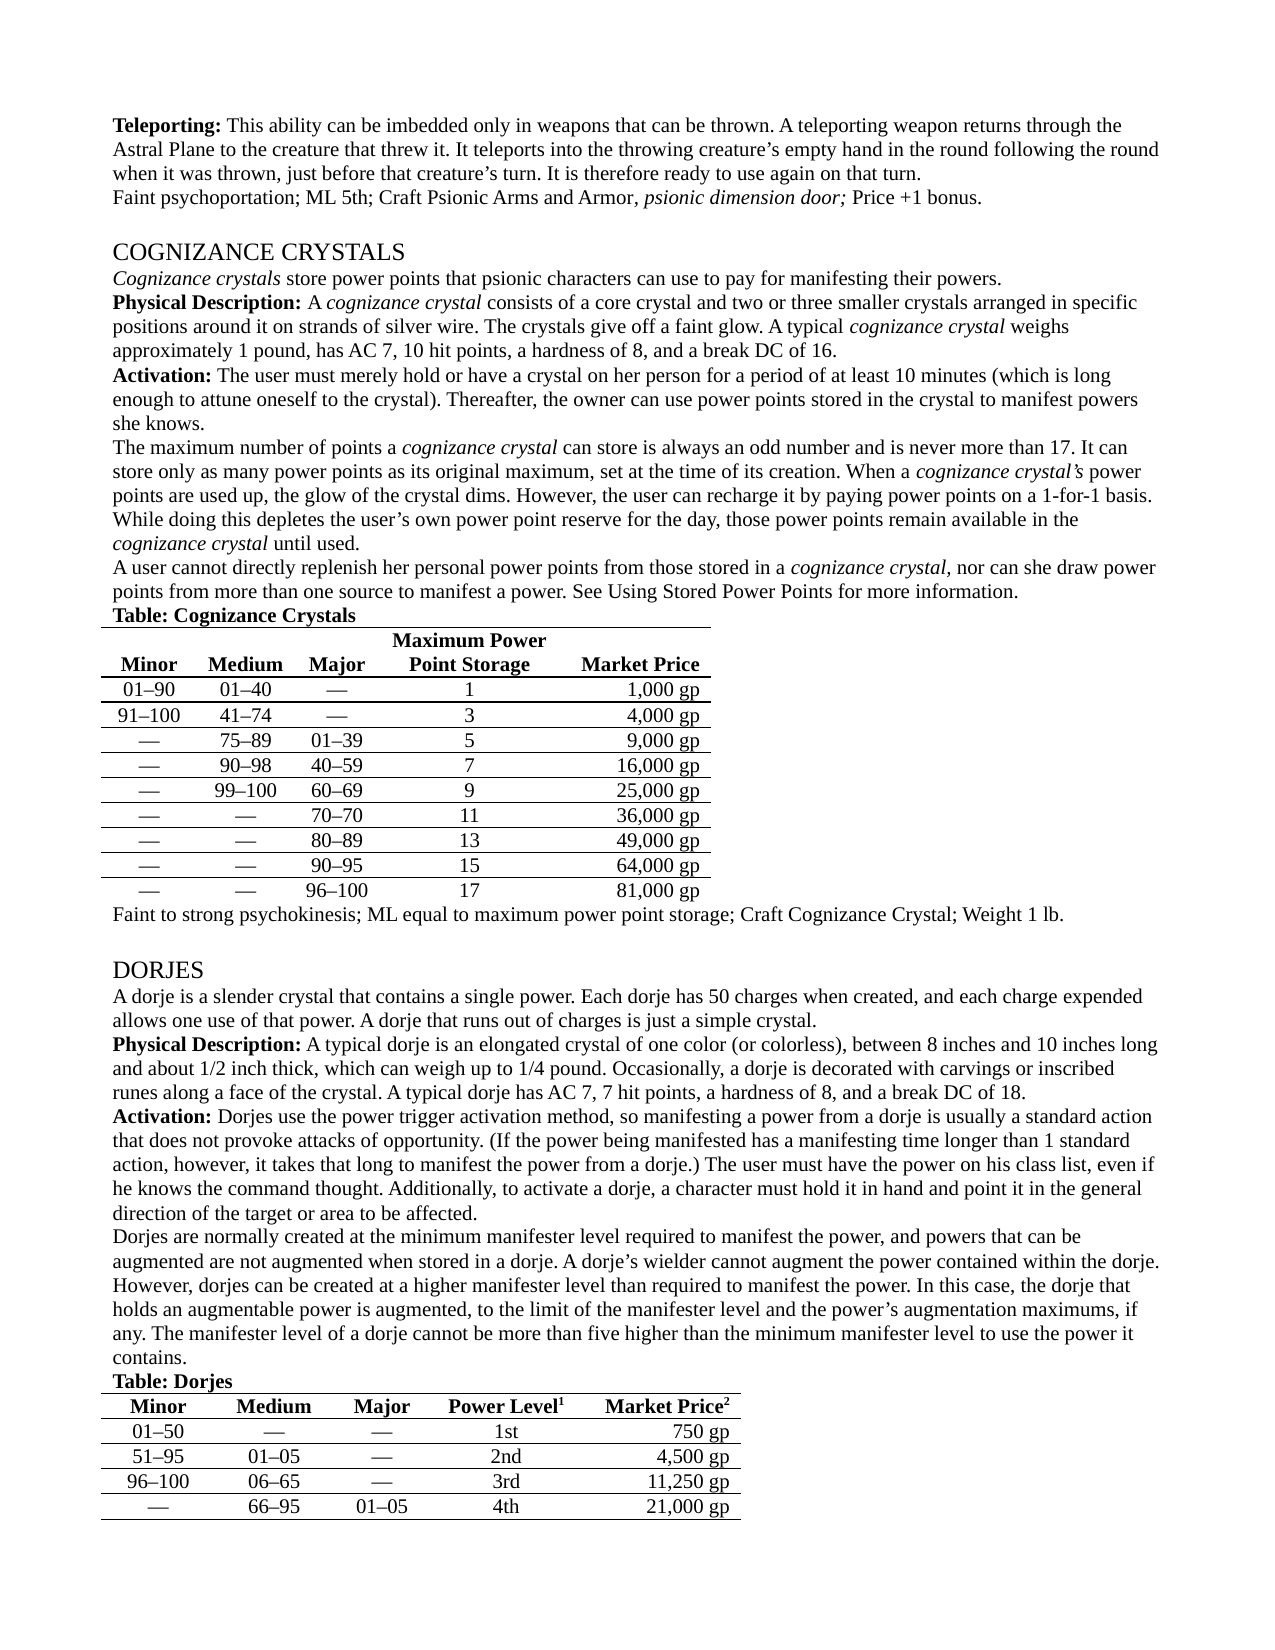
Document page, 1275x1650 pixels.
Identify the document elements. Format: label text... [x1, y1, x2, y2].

table_cell 11 [379, 803, 559, 827]
table_cell — [101, 778, 197, 802]
text Teleporting: This ability can be imbedded only in weapons that can be thrown. A teleporting weapon returns through the Astral Plane to the creature that threw it. It teleports into the throwing creature’s empty hand in the round following the round when it was thrown, just before that creature’s turn. It is therefore ready to use again on that turn. [112, 112, 1162, 185]
table_cell 01–50 [101, 1419, 215, 1443]
table_cell — [197, 803, 294, 827]
table_cell — [101, 803, 197, 827]
table_cell 4,500 gp [581, 1444, 741, 1468]
table_cell 01–05 [215, 1444, 333, 1468]
table_cell — [101, 753, 197, 777]
table_cell — [197, 853, 294, 877]
table_cell Major [333, 1394, 431, 1418]
table_cell Power Level1 [431, 1394, 581, 1418]
table_cell 01–40 [197, 678, 294, 701]
text A dorje is a slender crystal that contains a single power. Each dorje has 50 charges when created, and each charge expended allows one use of that power. A dorje that runs out of charges is just a simple crystal. [112, 984, 1162, 1032]
table_cell — [197, 828, 294, 852]
table_cell — [101, 853, 197, 877]
table_cell 40–59 [294, 753, 379, 777]
table_cell 36,000 gp [559, 803, 711, 827]
table_cell — [101, 1494, 215, 1518]
table_cell 75–89 [197, 728, 294, 752]
table_cell 17 [379, 878, 559, 902]
table_cell Major [294, 628, 379, 676]
table_cell Medium [197, 628, 294, 676]
table_cell 13 [379, 828, 559, 852]
table_cell Market Price [559, 628, 711, 676]
text Activation: Dorjes use the power trigger activation method, so manifesting a power from a dorje is usually a standard action that does not provoke attacks of opportunity. (If the power being manifested has a manifesting time longer than 1 standard action, however, it takes that long to manifest the power from a dorje.) The user must have the power on his class list, even if he knows the command thought. Additionally, to activate a dorje, a character must hold it in hand and point it in the general direction of the target or area to be affected. [112, 1104, 1162, 1224]
table_cell 01–90 [101, 678, 197, 701]
table_cell 96–100 [294, 878, 379, 902]
table_cell 81,000 gp [559, 878, 711, 902]
table_cell — [215, 1419, 333, 1443]
text Cognizance crystals store power points that psionic characters can use to pay for manifesting their powers. [112, 266, 1162, 290]
table_cell 7 [379, 753, 559, 777]
table_cell 64,000 gp [559, 853, 711, 877]
table_cell 9 [379, 778, 559, 802]
table_cell 06–65 [215, 1469, 333, 1493]
table_cell 01–05 [333, 1494, 431, 1518]
table_cell 21,000 gp [581, 1494, 741, 1518]
table_cell 51–95 [101, 1444, 215, 1468]
table_header Table: Cognizance Crystals [101, 603, 711, 627]
table_cell Market Price2 [581, 1394, 741, 1418]
table_cell 4,000 gp [559, 703, 711, 727]
table_cell 3 [379, 703, 559, 727]
table_cell 90–98 [197, 753, 294, 777]
table_cell 01–39 [294, 728, 379, 752]
table_cell 25,000 gp [559, 778, 711, 802]
text Faint to strong psychokinesis; ML equal to maximum power point storage; Craft Cognizance Crystal; Weight 1 lb. [112, 902, 1162, 926]
subtitle DORJES [112, 955, 1162, 984]
table_cell 80–89 [294, 828, 379, 852]
table_cell 70–70 [294, 803, 379, 827]
table_cell 66–95 [215, 1494, 333, 1518]
table_cell 15 [379, 853, 559, 877]
text Activation: The user must merely hold or have a crystal on her person for a period of at least 10 minutes (which is long enough to attune oneself to the crystal). Thereafter, the owner can use power points stored in the crystal to manifest powers she knows. [112, 362, 1162, 435]
table_cell 91–100 [101, 703, 197, 727]
table_cell 5 [379, 728, 559, 752]
table_cell 1 [379, 678, 559, 701]
table_cell 4th [431, 1494, 581, 1518]
table_cell Maximum Power Point Storage [379, 628, 559, 676]
text A user cannot directly replenish her personal power points from those stored in a cognizance crystal, nor can she draw power points from more than one source to manifest a power. See Using Stored Power Points for more information. [112, 555, 1162, 603]
table_cell 11,250 gp [581, 1469, 741, 1493]
table_cell — [101, 828, 197, 852]
table_cell — [101, 878, 197, 902]
text Faint psychoportation; ML 5th; Craft Psionic Arms and Armor, psionic dimension door; Price +1 bonus. [112, 185, 1162, 209]
table_header Table: Dorjes [101, 1369, 741, 1393]
table_cell 60–69 [294, 778, 379, 802]
table_cell — [294, 703, 379, 727]
table_cell — [333, 1444, 431, 1468]
table_cell 90–95 [294, 853, 379, 877]
text Dorjes are normally created at the minimum manifester level required to manifest the power, and powers that can be augmented are not augmented when stored in a dorje. A dorje’s wielder cannot augment the power contained within the dorje. However, dorjes can be created at a higher manifester level than required to manifest the power. In this case, the dorje that holds an augmentable power is augmented, to the limit of the manifester level and the power’s augmentation maximums, if any. The manifester level of a dorje cannot be more than five higher than the minimum manifester level to use the power it contains. [112, 1224, 1162, 1369]
table_cell — [333, 1469, 431, 1493]
text Physical Description: A typical dorje is an elongated crystal of one color (or colorless), between 8 inches and 10 inches long and about 1/2 inch thick, which can weigh up to 1/4 pound. Occasionally, a dorje is decorated with carvings or inscribed runes along a face of the crystal. A typical dorje has AC 7, 7 hit points, a hardness of 8, and a break DC of 18. [112, 1032, 1162, 1104]
table_cell 2nd [431, 1444, 581, 1468]
table_cell Minor [101, 628, 197, 676]
table_cell 16,000 gp [559, 753, 711, 777]
table_cell — [333, 1419, 431, 1443]
table_cell Minor [101, 1394, 215, 1418]
table_cell 1,000 gp [559, 678, 711, 701]
table_cell 41–74 [197, 703, 294, 727]
table_cell 96–100 [101, 1469, 215, 1493]
table_cell — [101, 728, 197, 752]
table_cell Medium [215, 1394, 333, 1418]
table_cell 49,000 gp [559, 828, 711, 852]
table_cell 9,000 gp [559, 728, 711, 752]
table_cell 1st [431, 1419, 581, 1443]
text The maximum number of points a cognizance crystal can store is always an odd number and is never more than 17. It can store only as many power points as its original maximum, set at the time of its creation. When a cognizance crystal’s power points are used up, the glow of the crystal dims. However, the user can recharge it by paying power points on a 1-for-1 basis. While doing this depletes the user’s own power point reserve for the day, those power points remain available in the cognizance crystal until used. [112, 435, 1162, 555]
subtitle COGNIZANCE CRYSTALS [112, 237, 1162, 266]
table_cell 750 gp [581, 1419, 741, 1443]
table_cell — [294, 678, 379, 701]
text Physical Description: A cognizance crystal consists of a core crystal and two or three smaller crystals arranged in specific positions around it on strands of silver wire. The crystals give off a faint glow. A typical cognizance crystal weighs approximately 1 pound, has AC 7, 10 hit points, a hardness of 8, and a break DC of 16. [112, 290, 1162, 362]
table_cell 99–100 [197, 778, 294, 802]
table_cell 3rd [431, 1469, 581, 1493]
table_cell — [197, 878, 294, 902]
